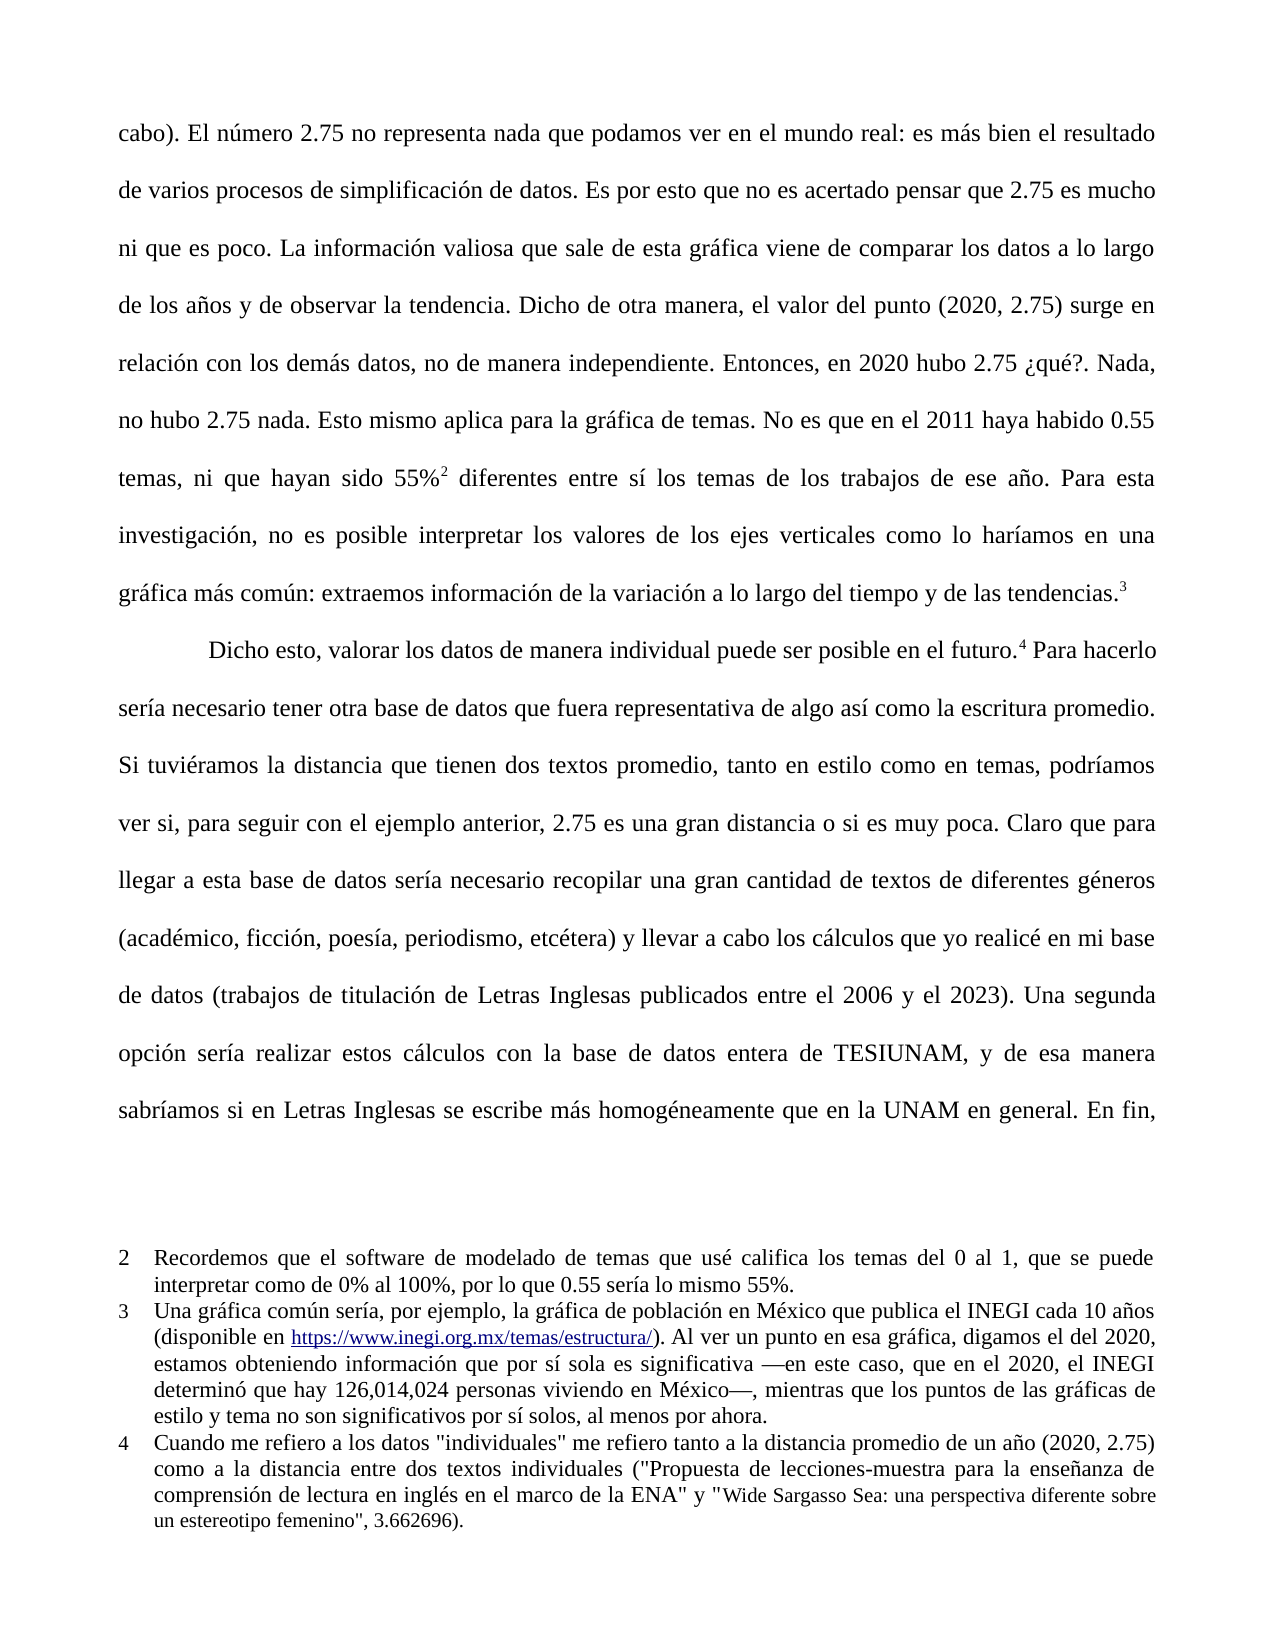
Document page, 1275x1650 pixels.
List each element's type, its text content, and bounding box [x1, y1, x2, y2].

text Recordemos que el software de modelado de temas que usé califica los temas del 0 al 1, que se puede interpretar como de 0% al 100%, por lo que 0.55 sería lo mismo 55%. [118, 1244, 1157, 1297]
text Cuando me refiero a los datos "individuales" me refiero tanto a la distancia promedio de un año (2020, 2.75) como a la distancia entre dos textos individuales ("Propuesta de lecciones-muestra para la enseñanza de comprensión de lectura en inglés en el marco de la ENA" y "Wide Sargasso Sea: una perspectiva diferente sobre un estereotipo femenino", 3.662696). [118, 1429, 1157, 1532]
text Una gráfica común sería, por ejemplo, la gráfica de población en México que publica el INEGI cada 10 años (disponible en https://www.inegi.org.mx/temas/estructura/). Al ver un punto en esa gráfica, digamos el del 2020, estamos obteniendo información que por sí sola es significativa —en este caso, que en el 2020, el INEGI determinó que hay 126,014,024 personas viviendo en México—, mientras que los puntos de las gráficas de estilo y tema no son significativos por sí solos, al menos por ahora. [118, 1297, 1157, 1429]
text cabo). El número 2.75 no representa nada que podamos ver en el mundo real: es más bien el resultado de varios procesos de simplificación de datos. Es por esto que no es acertado pensar que 2.75 es mucho ni que es poco. La información valiosa que sale de esta gráfica viene de comparar los datos a lo largo de los años y de observar la tendencia. Dicho de otra manera, el valor del punto (2020, 2.75) surge en relación con los demás datos, no de manera independiente. Entonces, en 2020 hubo 2.75 ¿qué?. Nada, no hubo 2.75 nada. Esto mismo aplica para la gráfica de temas. No es que en el 2011 haya habido 0.55 temas, ni que hayan sido 55% diferentes entre sí los temas de los trabajos de ese año. Para esta investigación, no es posible interpretar los valores de los ejes verticales como lo haríamos en una gráfica más común: extraemos información de la variación a lo largo del tiempo y de las tendencias. [118, 118, 1157, 607]
text Dicho esto, valorar los datos de manera individual puede ser posible en el futuro. Para hacerlo sería necesario tener otra base de datos que fuera representativa de algo así como la escritura promedio. Si tuviéramos la distancia que tienen dos textos promedio, tanto en estilo como en temas, podríamos ver si, para seguir con el ejemplo anterior, 2.75 es una gran distancia o si es muy poca. Claro que para llegar a esta base de datos sería necesario recopilar una gran cantidad de textos de diferentes géneros (académico, ficción, poesía, periodismo, etcétera) y llevar a cabo los cálculos que yo realicé en mi base de datos (trabajos de titulación de Letras Inglesas publicados entre el 2006 y el 2023). Una segunda opción sería realizar estos cálculos con la base de datos entera de TESIUNAM, y de esa manera sabríamos si en Letras Inglesas se escribe más homogéneamente que en la UNAM en general. En fin, [118, 636, 1157, 1124]
